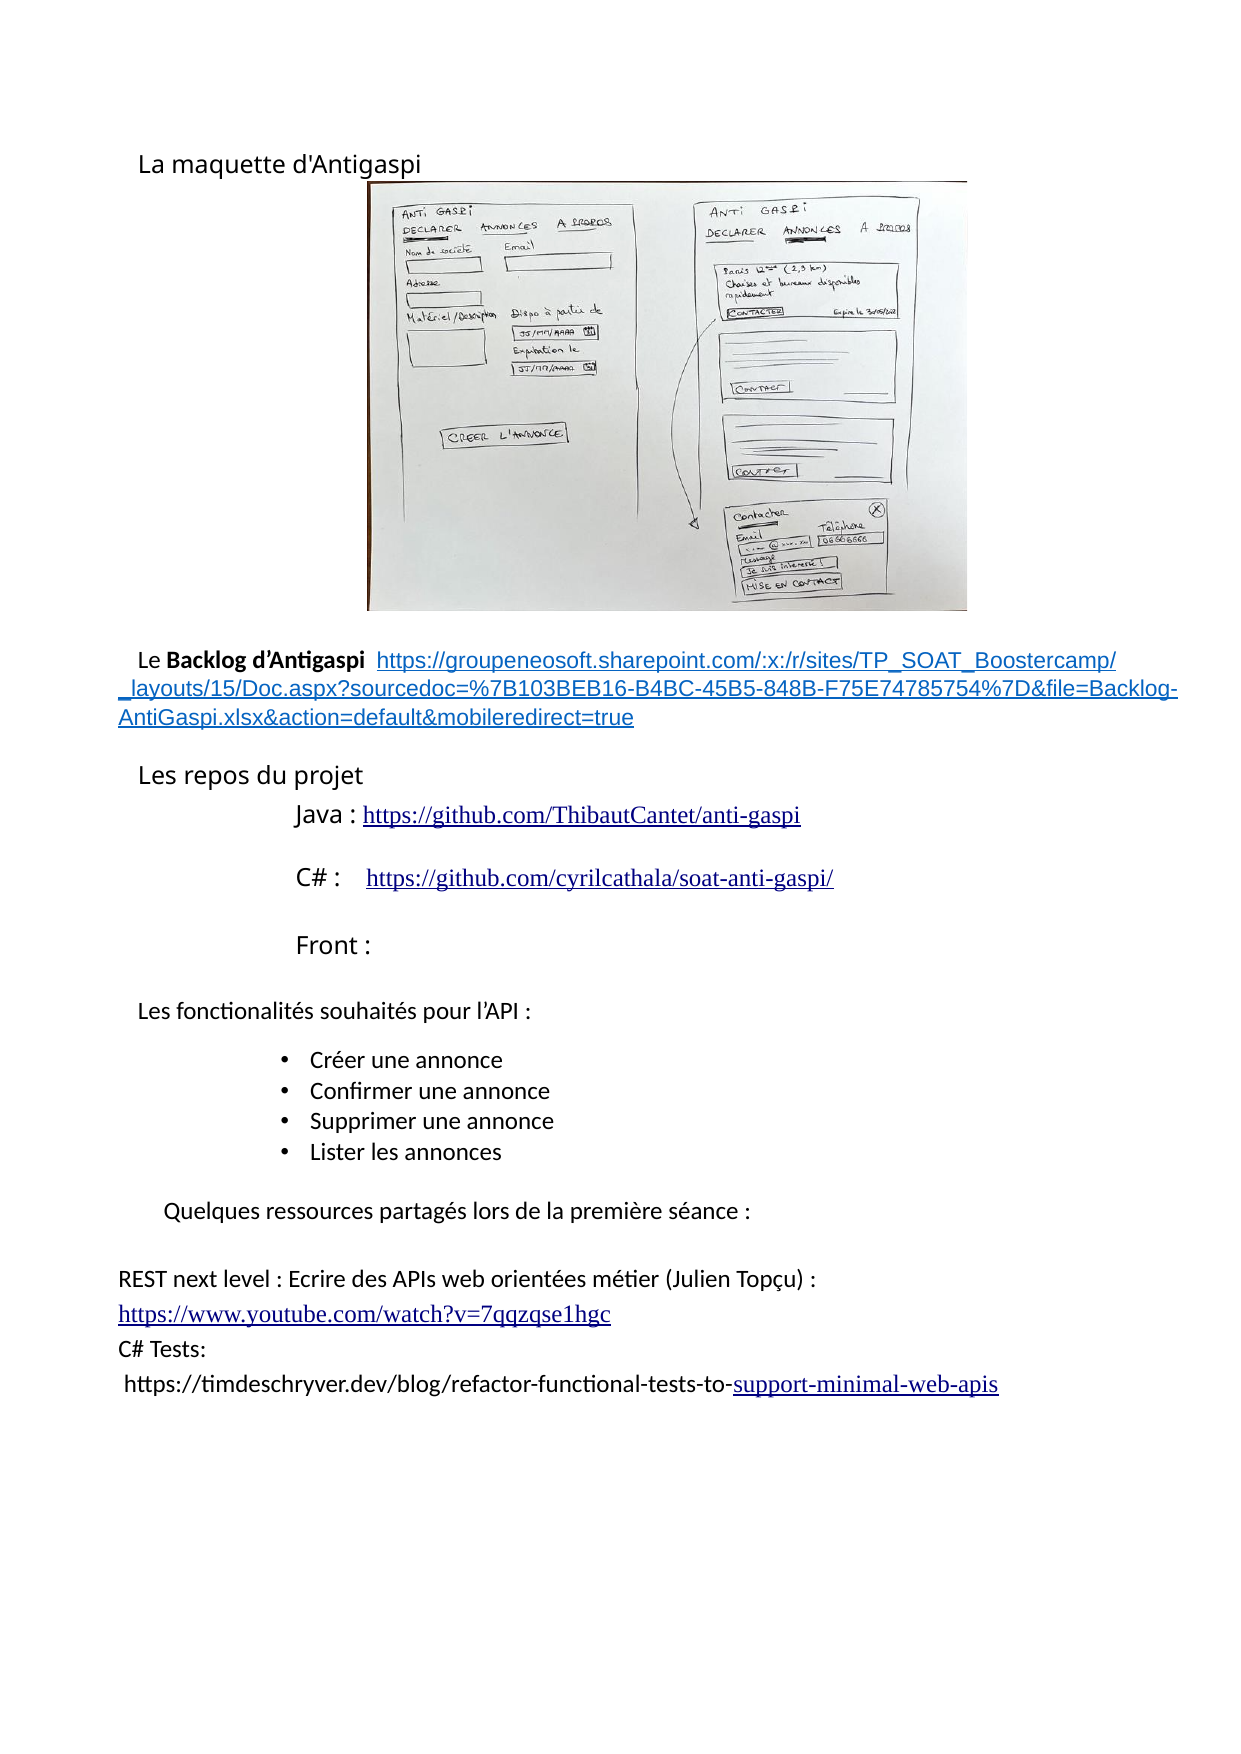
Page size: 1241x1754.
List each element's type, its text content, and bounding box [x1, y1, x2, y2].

text ✅Les fonctionalités souhaités pour l’API : [118, 995, 1216, 1025]
list Confirmer une annonce [280, 1075, 1098, 1106]
text Front : [295, 928, 1039, 962]
list Créer une annonce [280, 1044, 1098, 1075]
text Java : https://github.com/ThibautCantet/anti-gaspi [295, 797, 1039, 831]
text https://www.youtube.com/watch?v=7qqzqse1hgc [118, 1298, 1216, 1329]
text ✅La maquette d'Antigaspi [118, 147, 1216, 181]
text C# : https://github.com/cyrilcathala/soat-anti-gaspi/ [295, 860, 1039, 894]
text ✅Les repos du projet [118, 758, 1216, 792]
list Lister les annonces [280, 1136, 1098, 1167]
text ✅Le Backlog d’Antigaspi https://groupeneosoft.sharepoint.com/:x:/r/sites/TP_SOAT_Boostercamp/_layouts/15/Doc.aspx?sourcedoc=%7B103BEB16-B4BC-45B5-848B-F75E74785754%7D&file=Backlog-AntiGaspi.xlsx&action=default&mobileredirect=true [118, 644, 1216, 731]
text REST next level : Ecrire des APIs web orientées métier (Julien Topçu) : [118, 1263, 1216, 1294]
text C# Tests: [118, 1333, 1216, 1364]
list Supprimer une annonce [280, 1106, 1098, 1136]
text ➕➕ Quelques ressources partagés lors de la première séance : [118, 1195, 1216, 1226]
picture [367, 181, 968, 611]
text https://timdeschryver.dev/blog/refactor-functional-tests-to-support-minimal-web-apis [118, 1368, 1216, 1399]
